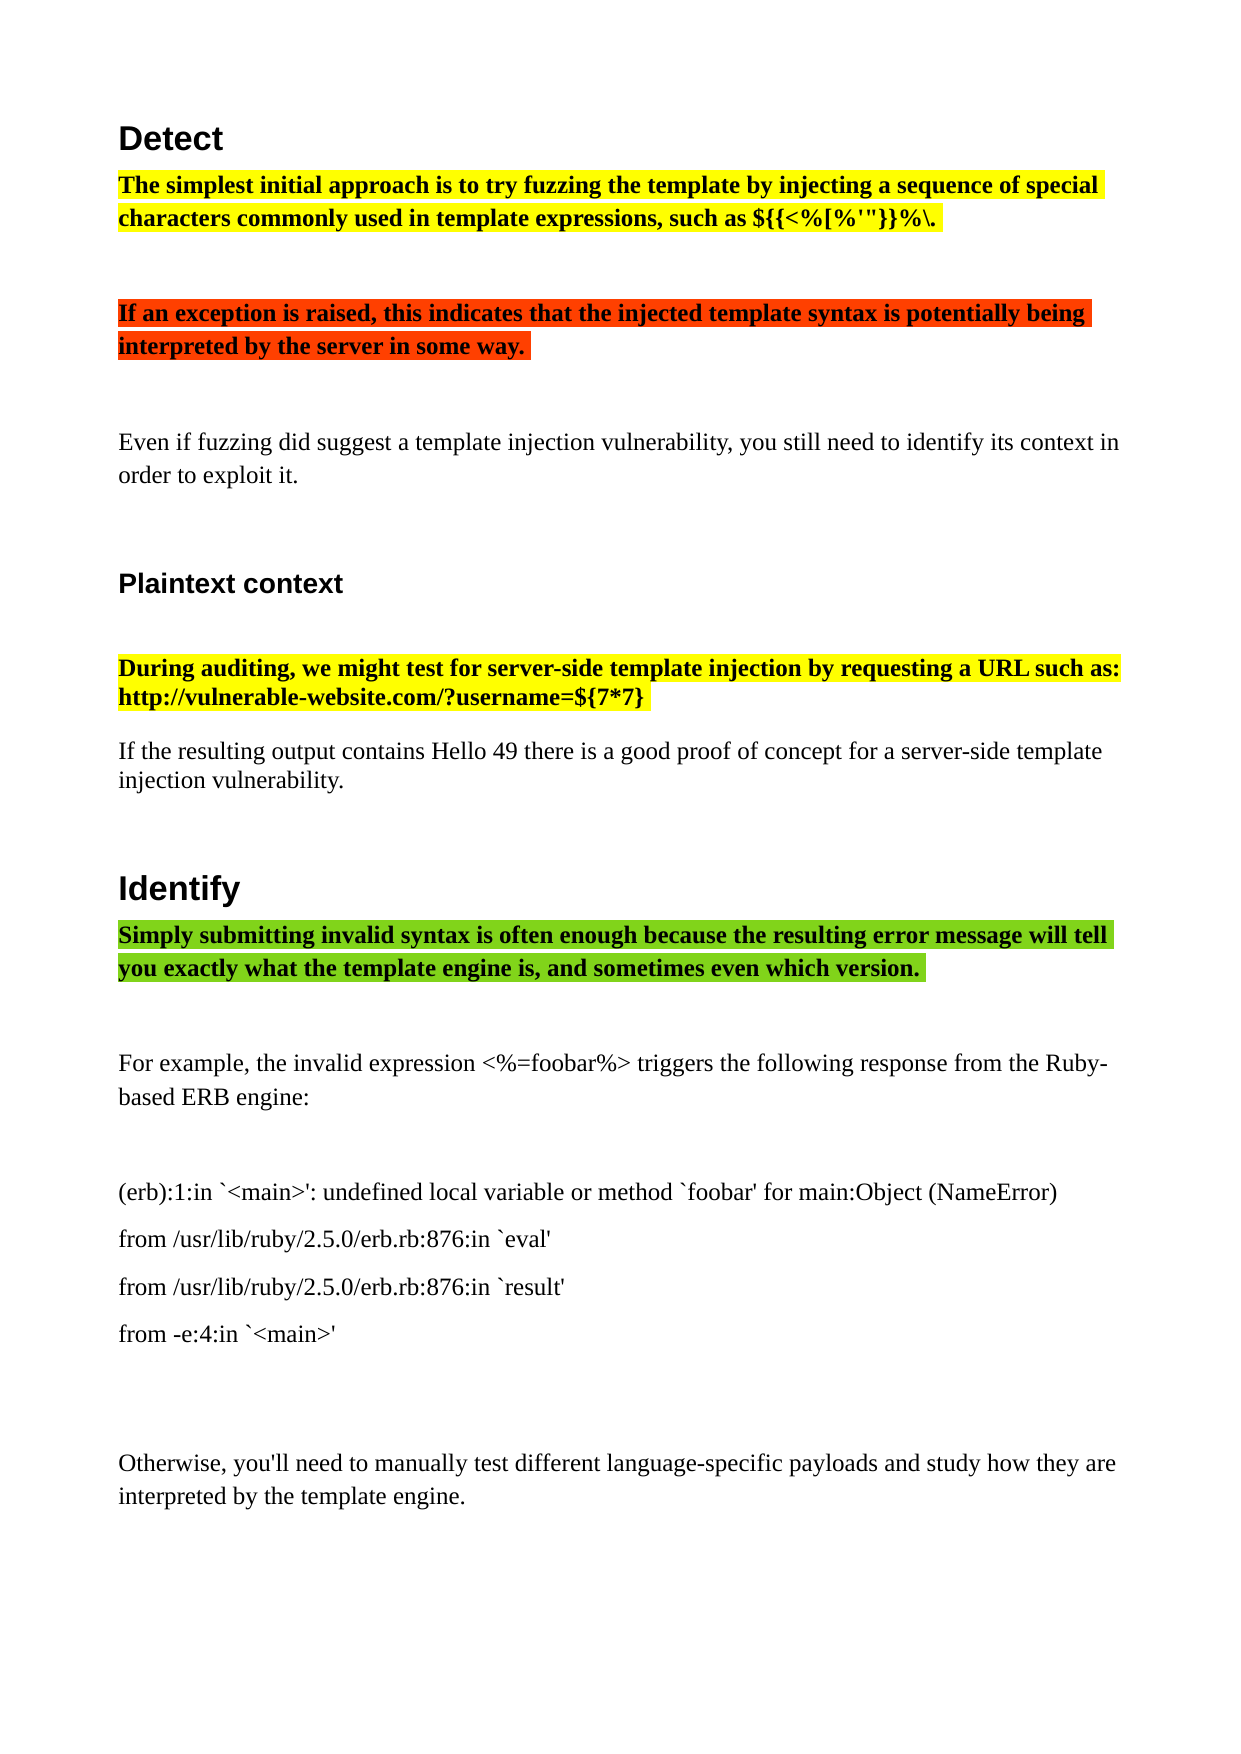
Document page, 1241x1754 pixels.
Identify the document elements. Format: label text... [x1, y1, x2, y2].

text Simply submitting invalid syntax is often enough because the resulting error message will tell you exactly what the template engine is, and sometimes even which version. [118, 920, 1122, 982]
text Otherwise, you'll need to manually test different language-specific payloads and study how they are interpreted by the template engine. [118, 1448, 1122, 1509]
subtitle During auditing, we might test for server-side template injection by requesting a URL such as: http://vulnerable-website.com/?username=${7*7} [118, 625, 1122, 711]
text The simplest initial approach is to try fuzzing the template by injecting a sequence of special characters commonly used in template expressions, such as ${{<%[%'"}}%\. [118, 170, 1122, 232]
text For example, the invalid expression <%=foobar%> triggers the following response from the Ruby-based ERB engine: [118, 1048, 1122, 1110]
text If an exception is raised, this indicates that the injected template syntax is potentially being interpreted by the server in some way. [118, 298, 1122, 360]
text from -e:4:in `<main>' [118, 1319, 1122, 1381]
text from /usr/lib/ruby/2.5.0/erb.rb:876:in `result' [118, 1272, 1122, 1301]
subtitle Detect [118, 118, 1122, 158]
subtitle If the resulting output contains Hello 49 there is a good proof of concept for a server-side template injection vulnerability. [118, 736, 1122, 793]
text from /usr/lib/ruby/2.5.0/erb.rb:876:in `eval' [118, 1224, 1122, 1253]
text Even if fuzzing did suggest a template injection vulnerability, you still need to identify its context in order to exploit it. [118, 427, 1122, 488]
text (erb):1:in `<main>': undefined local variable or method `foobar' for main:Object (NameError) [118, 1177, 1122, 1206]
subtitle Plaintext context [118, 567, 1122, 600]
subtitle Identify [118, 868, 1122, 908]
